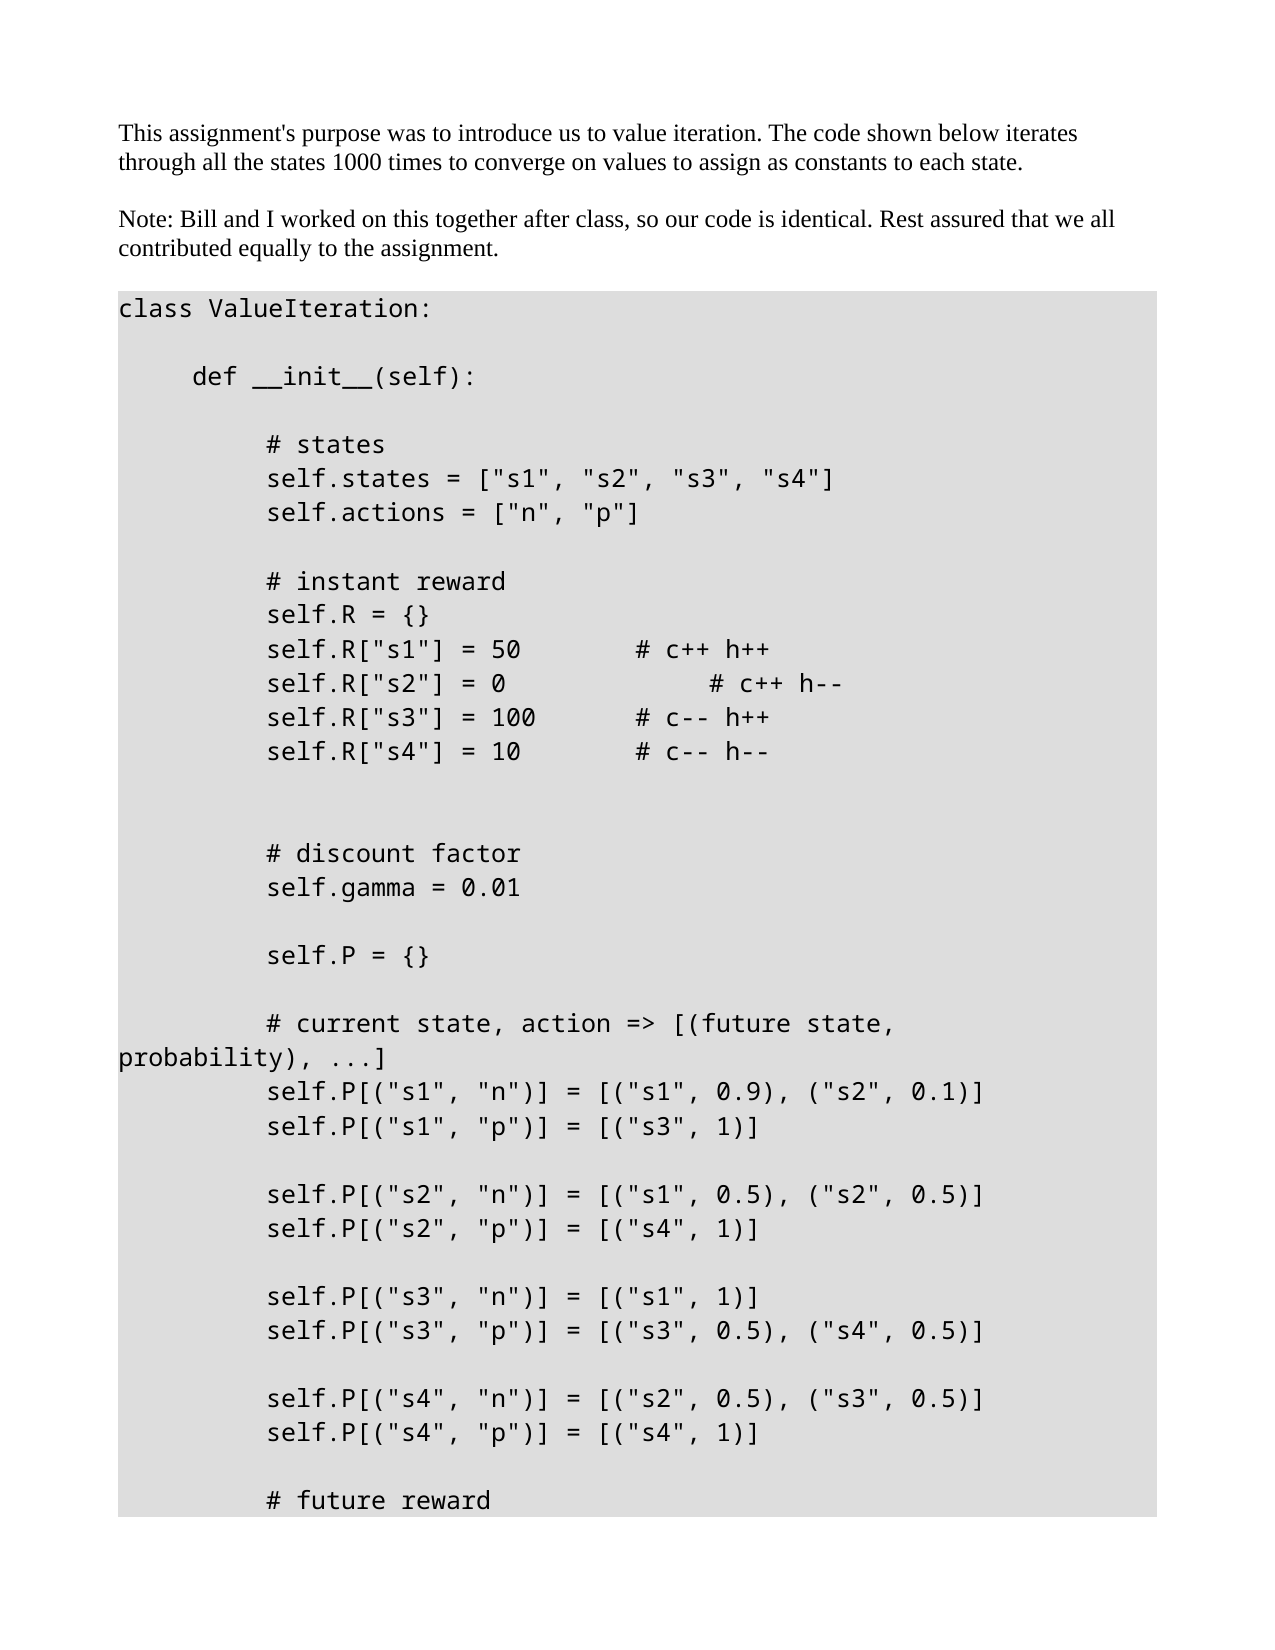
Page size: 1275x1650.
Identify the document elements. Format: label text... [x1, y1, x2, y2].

text self.P[("s3", "n")] = [("s1", 1)] [118, 1278, 1157, 1312]
text class ValueIteration: [118, 291, 1157, 325]
text self.P = {} [118, 938, 1157, 972]
text self.states = ["s1", "s2", "s3", "s4"] [118, 461, 1157, 495]
text self.P[("s3", "p")] = [("s3", 0.5), ("s4", 0.5)] [118, 1312, 1157, 1347]
text self.R["s4"] = 10 # c-- h-- [118, 733, 1157, 767]
text self.P[("s2", "p")] = [("s4", 1)] [118, 1210, 1157, 1244]
text self.P[("s1", "p")] = [("s3", 1)] [118, 1108, 1157, 1142]
text self.R["s3"] = 100 # c-- h++ [118, 699, 1157, 733]
text self.gamma = 0.01 [118, 870, 1157, 904]
text Note: Bill and I worked on this together after class, so our code is identical. Rest assured that we all contributed equally to the assignment. [118, 204, 1157, 262]
text # instant reward [118, 563, 1157, 597]
text self.P[("s4", "n")] = [("s2", 0.5), ("s3", 0.5)] [118, 1381, 1157, 1415]
text self.R = {} [118, 597, 1157, 631]
text self.R["s1"] = 50 # c++ h++ [118, 631, 1157, 665]
text # future reward [118, 1483, 1157, 1517]
text self.P[("s2", "n")] = [("s1", 0.5), ("s2", 0.5)] [118, 1176, 1157, 1210]
text self.actions = ["n", "p"] [118, 495, 1157, 529]
text self.P[("s1", "n")] = [("s1", 0.9), ("s2", 0.1)] [118, 1074, 1157, 1108]
text def __init__(self): [118, 359, 1157, 393]
text # current state, action => [(future state, probability), ...] [118, 1006, 1157, 1074]
text self.P[("s4", "p")] = [("s4", 1)] [118, 1415, 1157, 1449]
text # discount factor [118, 836, 1157, 870]
text This assignment's purpose was to introduce us to value iteration. The code shown below iterates through all the states 1000 times to converge on values to assign as constants to each state. [118, 118, 1157, 176]
text # states [118, 427, 1157, 461]
text self.R["s2"] = 0 # c++ h-- [118, 665, 1157, 699]
